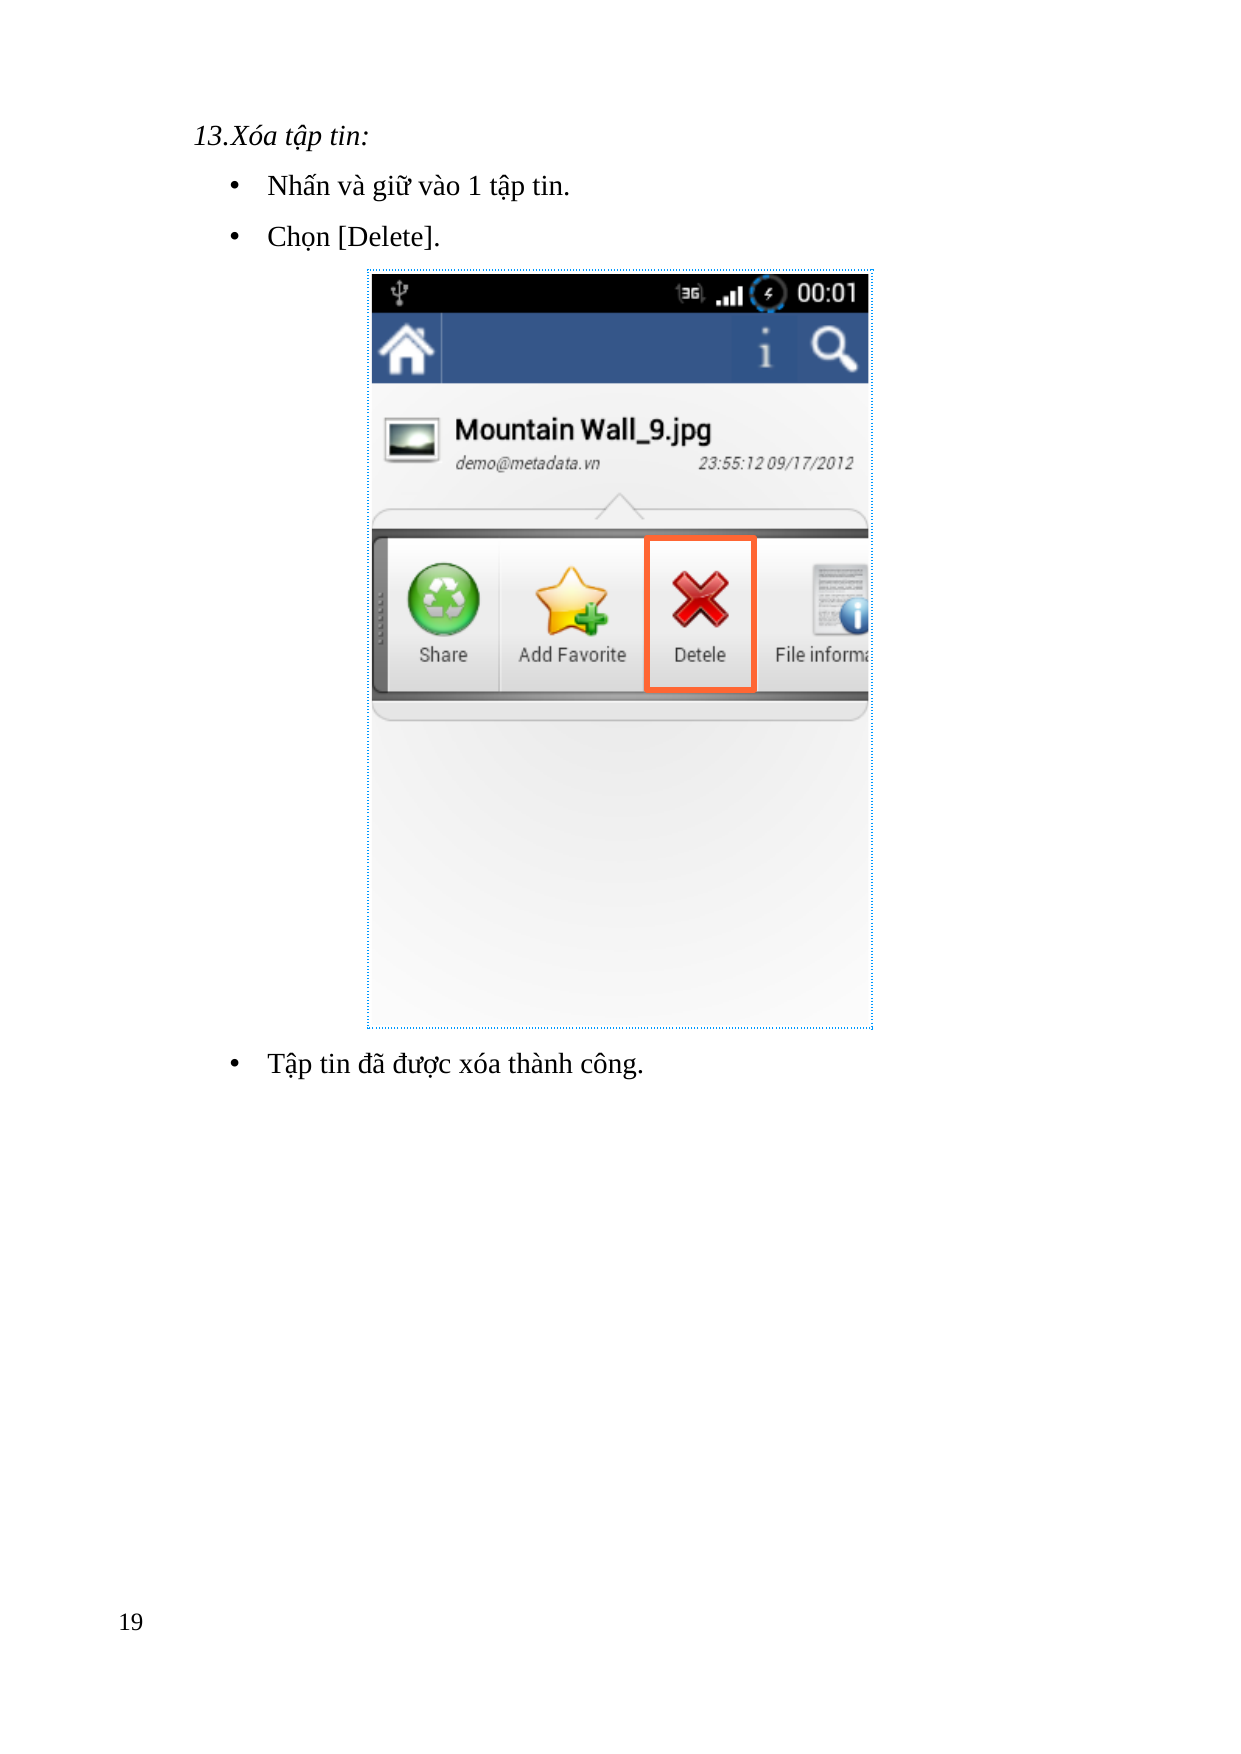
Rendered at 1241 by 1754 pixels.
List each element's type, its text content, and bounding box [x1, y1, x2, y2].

list Chọn [Delete]. [229, 219, 1122, 252]
picture [371, 274, 869, 1025]
list Xóa tập tin: [193, 118, 1122, 152]
list Nhấn và giữ vào 1 tập tin. [229, 168, 1122, 202]
list Tập tin đã được xóa thành công. [229, 269, 1122, 1079]
